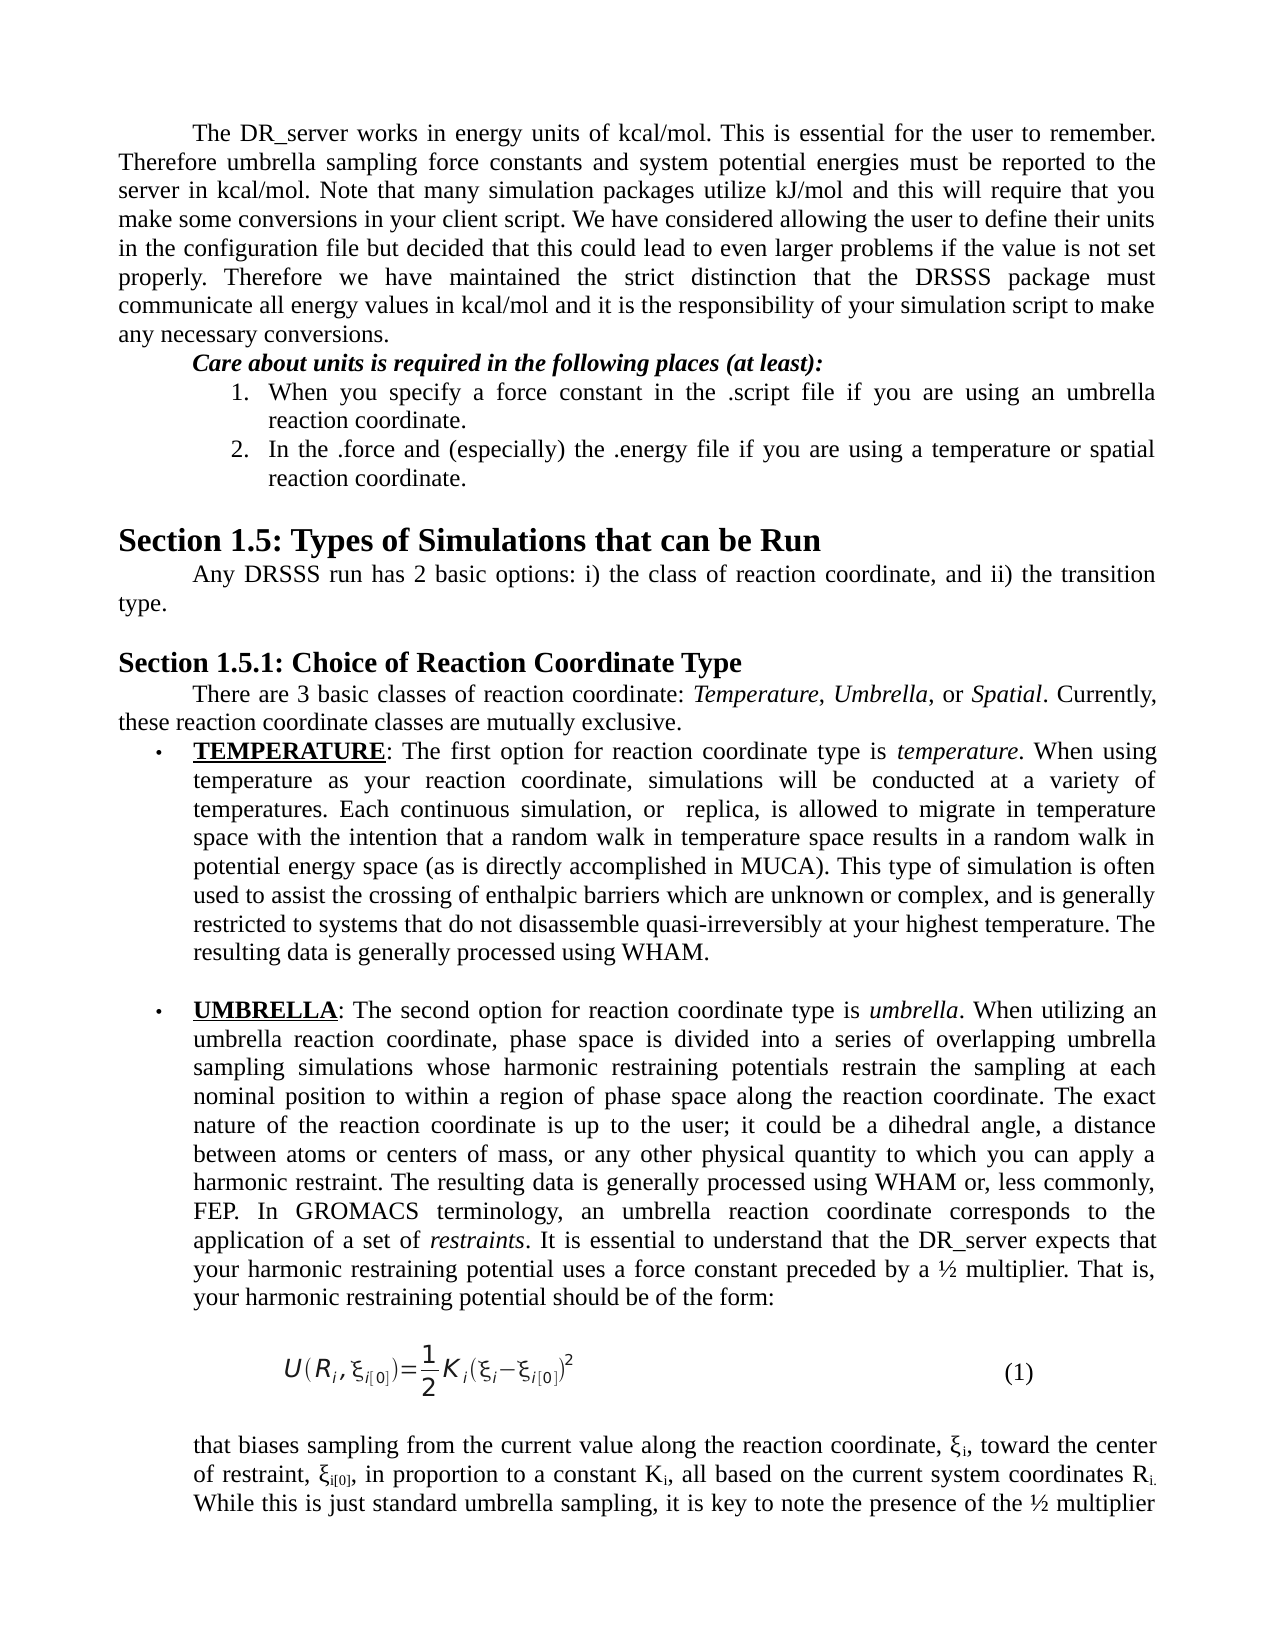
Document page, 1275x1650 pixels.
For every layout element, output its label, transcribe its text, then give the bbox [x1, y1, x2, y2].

list UMBRELLA: The second option for reaction coordinate type is umbrella. When utilizing an umbrella reaction coordinate, phase space is divided into a series of overlapping umbrella sampling simulations whose harmonic restraining potentials restrain the sampling at each nominal position to within a region of phase space along the reaction coordinate. The exact nature of the reaction coordinate is up to the user; it could be a dihedral angle, a distance between atoms or centers of mass, or any other physical quantity to which you can apply a harmonic restraint. The resulting data is generally processed using WHAM or, less commonly, FEP. In GROMACS terminology, an umbrella reaction coordinate corresponds to the application of a set of restraints. It is essential to understand that the DR_server expects that your harmonic restraining potential uses a force constant preceded by a ½ multiplier. That is, your harmonic restraining potential should be of the form: [156, 995, 1157, 1311]
text Section 1.5.1: Choice of Reaction Coordinate Type [118, 645, 1157, 679]
text Section 1.5: Types of Simulations that can be Run [118, 521, 1157, 559]
list When you specify a force constant in the .script file if you are using an umbrella reaction coordinate. [231, 377, 1157, 434]
text The DR_server works in energy units of kcal/mol. This is essential for the user to remember. Therefore umbrella sampling force constants and system potential energies must be reported to the server in kcal/mol. Note that many simulation packages utilize kJ/mol and this will require that you make some conversions in your client script. We have considered allowing the user to define their units in the configuration file but decided that this could lead to even larger problems if the value is not set properly. Therefore we have maintained the strict distinction that the DRSSS package must communicate all energy values in kcal/mol and it is the responsibility of your simulation script to make any necessary conversions. [118, 118, 1157, 348]
list (1) [156, 1340, 1157, 1402]
list that biases sampling from the current value along the reaction coordinate, ξi, toward the center of restraint, ξi[0], in proportion to a constant Ki, all based on the current system coordinates Ri. While this is just standard umbrella sampling, it is key to note the presence of the ½ multiplier [156, 1431, 1157, 1517]
text Care about units is required in the following places (at least): [118, 348, 1157, 377]
text There are 3 basic classes of reaction coordinate: Temperature, Umbrella, or Spatial. Currently, these reaction coordinate classes are mutually exclusive. [118, 679, 1157, 736]
list In the .force and (especially) the .energy file if you are using a temperature or spatial reaction coordinate. [231, 434, 1157, 492]
text Any DRSSS run has 2 basic options: i) the class of reaction coordinate, and ii) the transition type. [118, 559, 1157, 616]
list TEMPERATURE: The first option for reaction coordinate type is temperature. When using temperature as your reaction coordinate, simulations will be conducted at a variety of temperatures. Each continuous simulation, or replica, is allowed to migrate in temperature space with the intention that a random walk in temperature space results in a random walk in potential energy space (as is directly accomplished in MUCA). This type of simulation is often used to assist the crossing of enthalpic barriers which are unknown or complex, and is generally restricted to systems that do not disassemble quasi-irreversibly at your highest temperature. The resulting data is generally processed using WHAM. [156, 736, 1157, 966]
